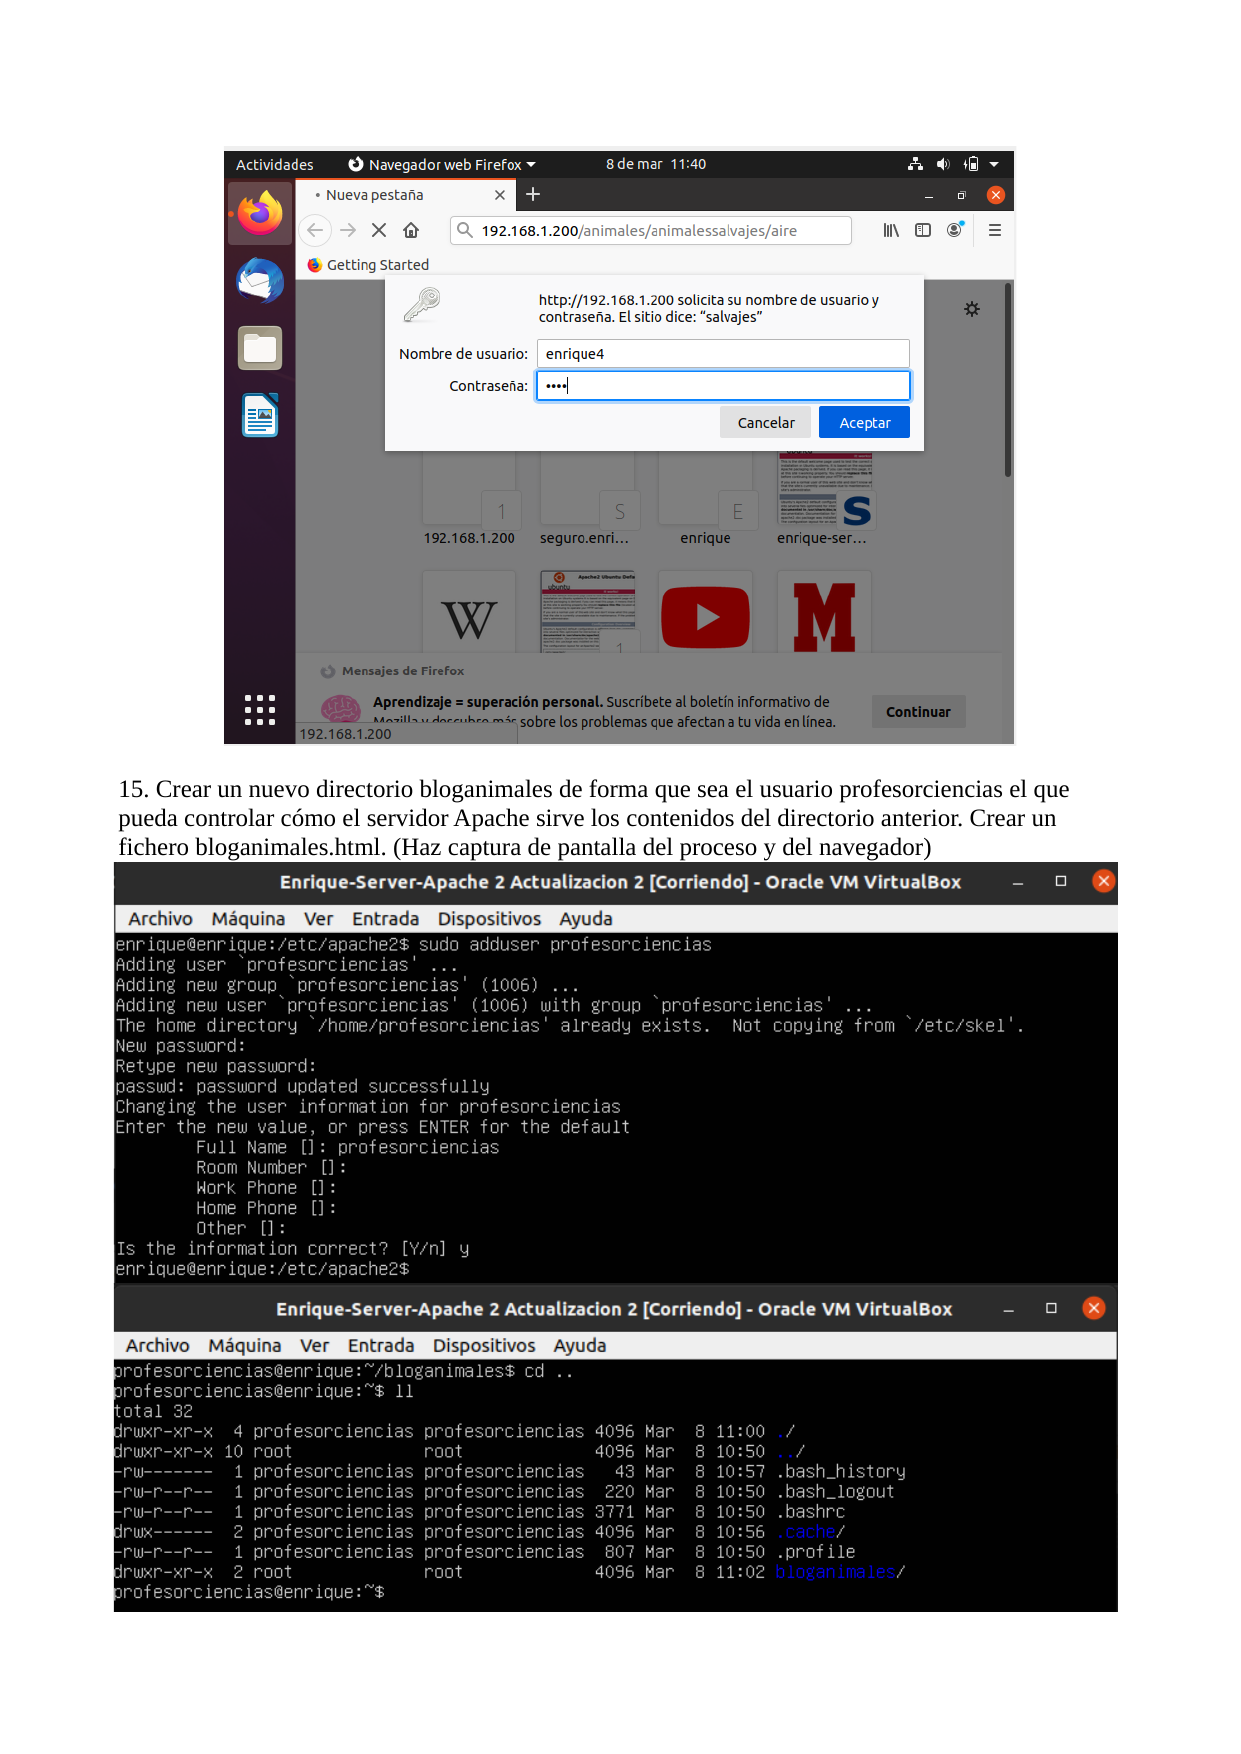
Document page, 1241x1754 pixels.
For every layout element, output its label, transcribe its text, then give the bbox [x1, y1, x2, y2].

picture [223, 146, 1017, 746]
picture [113, 862, 1118, 1612]
text 15. Crear un nuevo directorio bloganimales de forma que sea el usuario profesorciencias el que pueda controlar cómo el servidor Apache sirve los contenidos del directorio anterior. Crear un fichero bloganimales.html. (Haz captura de pantalla del proceso y del navegador) [118, 774, 1122, 861]
